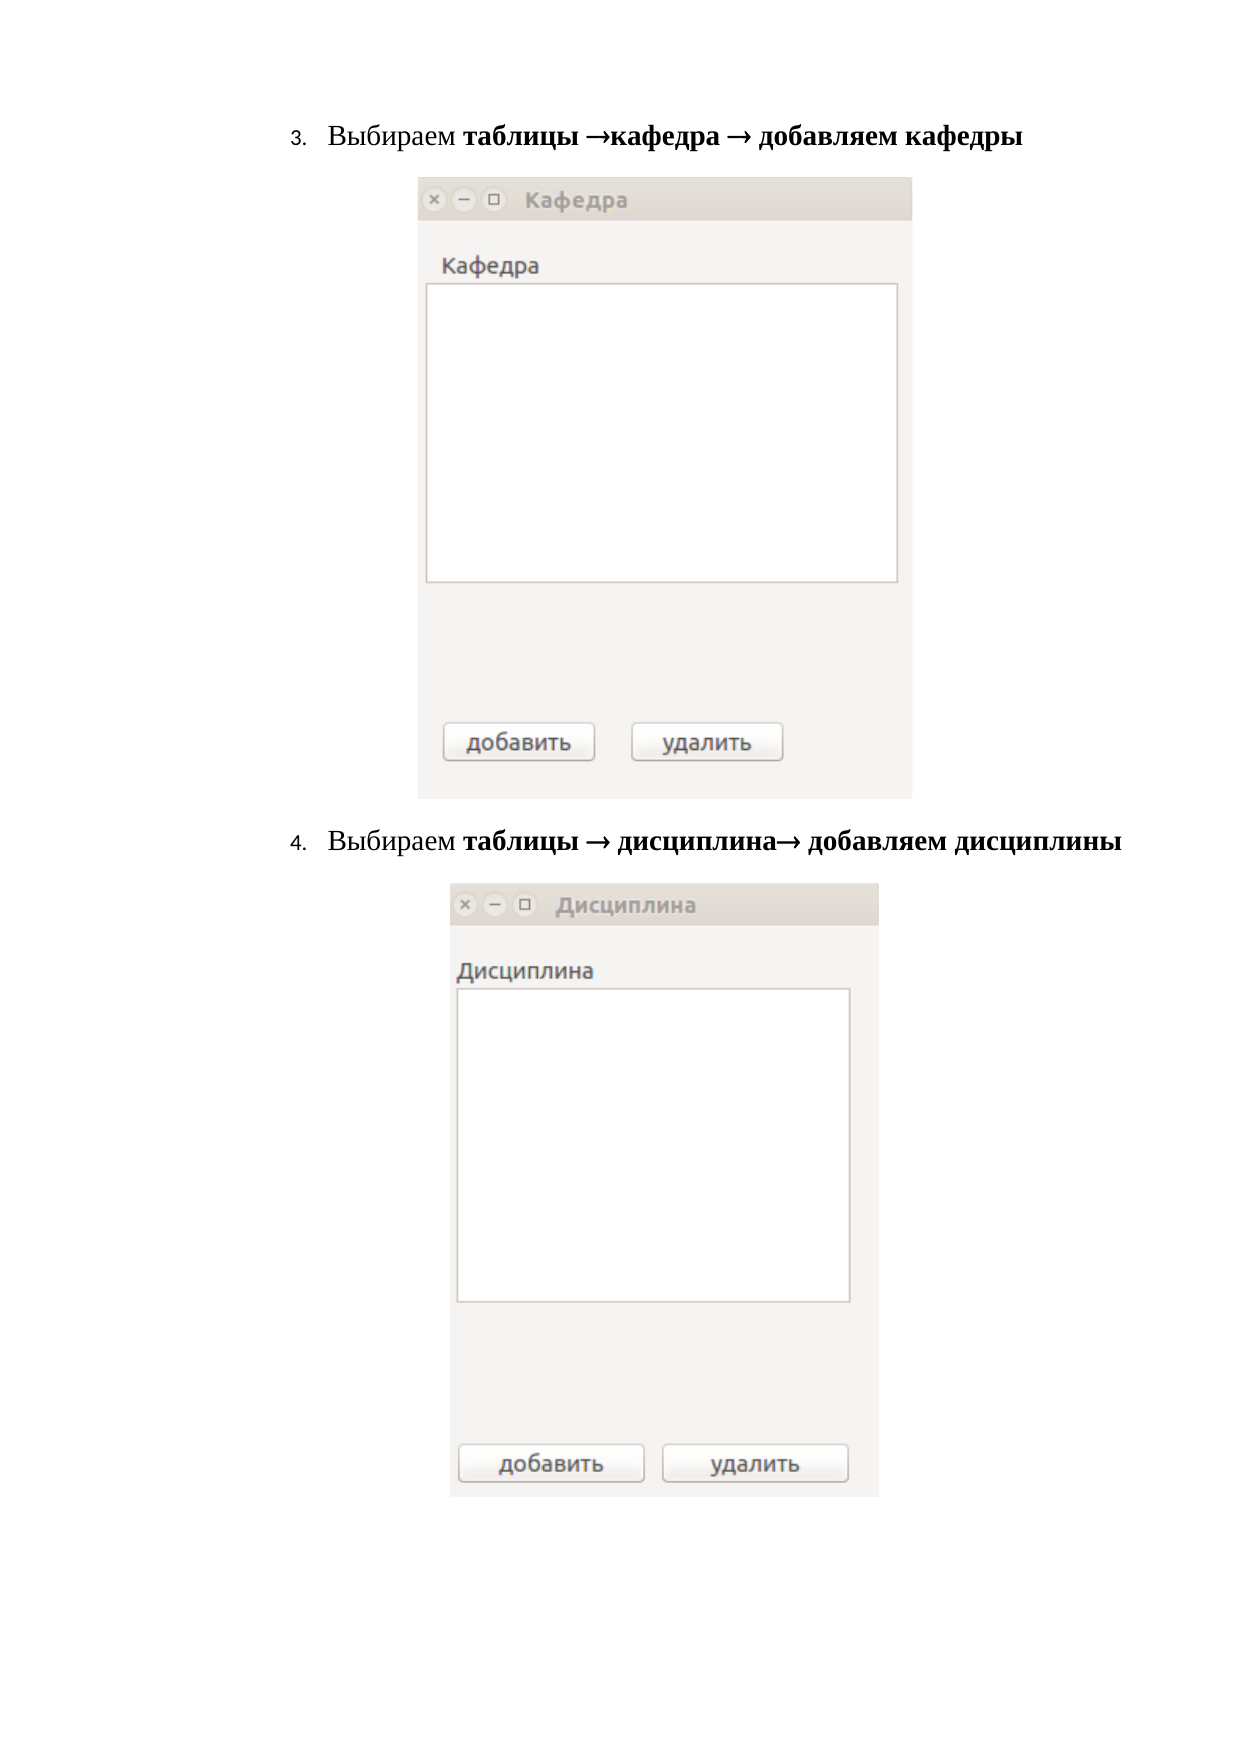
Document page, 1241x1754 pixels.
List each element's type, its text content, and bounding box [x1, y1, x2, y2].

list Выбираем таблицы кафедра  добавляем кафедры [290, 118, 1152, 152]
list Выбираем таблицы  дисциплина добавляем дисциплины [290, 823, 1152, 857]
